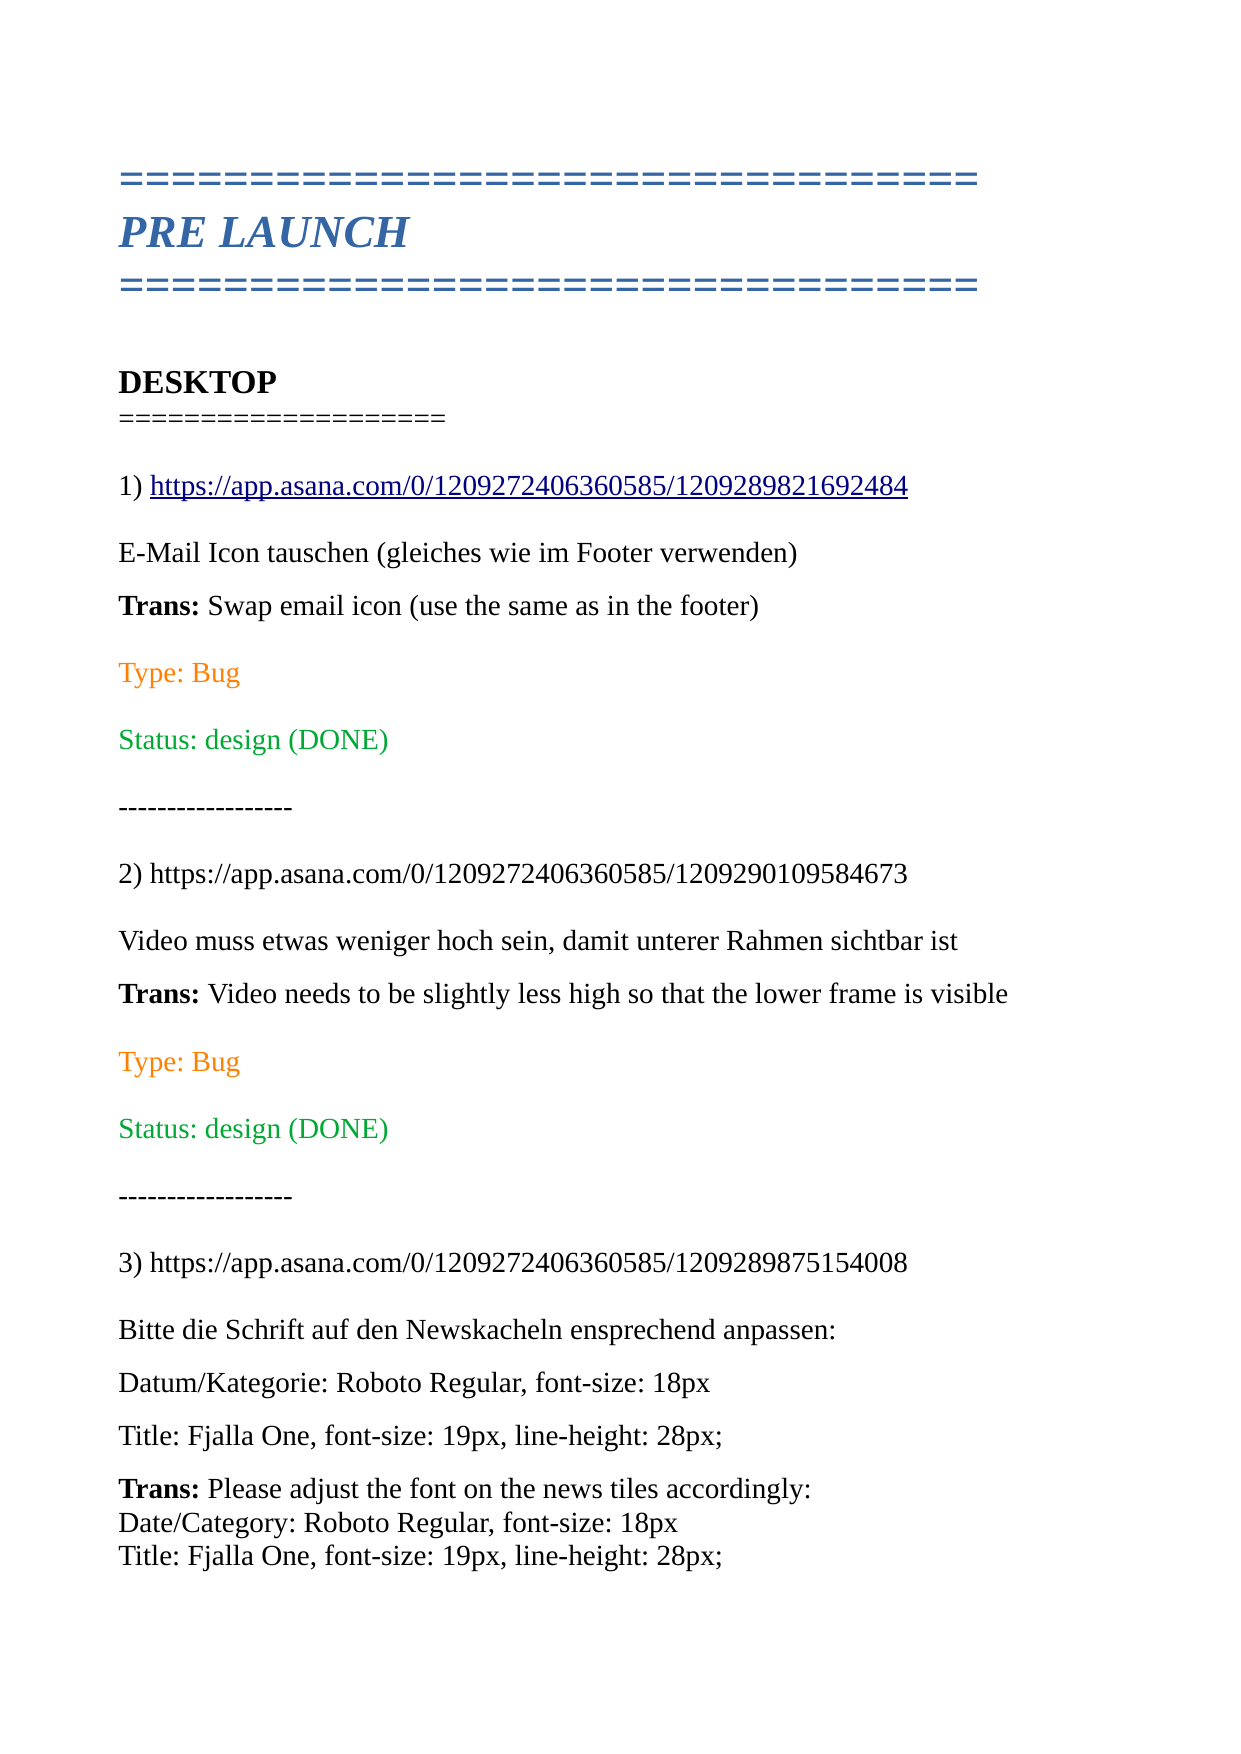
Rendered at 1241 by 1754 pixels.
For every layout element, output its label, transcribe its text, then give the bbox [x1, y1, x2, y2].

text ------------------ [118, 789, 1122, 823]
text DESKTOP [118, 362, 1122, 401]
text Trans: Please adjust the font on the news tiles accordingly: [118, 1471, 1122, 1505]
text Trans: Video needs to be slightly less high so that the lower frame is visible [118, 977, 1122, 1010]
text Type: Bug [118, 1044, 1122, 1077]
text Bitte die Schrift auf den Newskacheln ensprechend anpassen: [118, 1312, 1122, 1346]
text PRE LAUNCH [118, 204, 1122, 257]
text ================================= [118, 152, 1122, 204]
text Datum/Kategorie: Roboto Regular, font-size: 18px [118, 1365, 1122, 1399]
text Video muss etwas weniger hoch sein, damit unterer Rahmen sichtbar ist [118, 923, 1122, 957]
text Status: design (DONE) [118, 722, 1122, 756]
text 1) https://app.asana.com/0/1209272406360585/1209289821692484 [118, 468, 1122, 501]
text Title: Fjalla One, font-size: 19px, line-height: 28px; [118, 1538, 1122, 1572]
text 2) https://app.asana.com/0/1209272406360585/1209290109584673 [118, 856, 1122, 890]
text 3) https://app.asana.com/0/1209272406360585/1209289875154008 [118, 1245, 1122, 1278]
text Title: Fjalla One, font-size: 19px, line-height: 28px; [118, 1418, 1122, 1452]
text Date/Category: Roboto Regular, font-size: 18px [118, 1505, 1122, 1538]
text Status: design (DONE) [118, 1111, 1122, 1144]
text E-Mail Icon tauschen (gleiches wie im Footer verwenden) [118, 535, 1122, 568]
text ==================== [118, 401, 1122, 434]
text ------------------ [118, 1178, 1122, 1211]
text Trans: Swap email icon (use the same as in the footer) [118, 588, 1122, 622]
text Type: Bug [118, 655, 1122, 689]
text ================================= [118, 257, 1122, 310]
